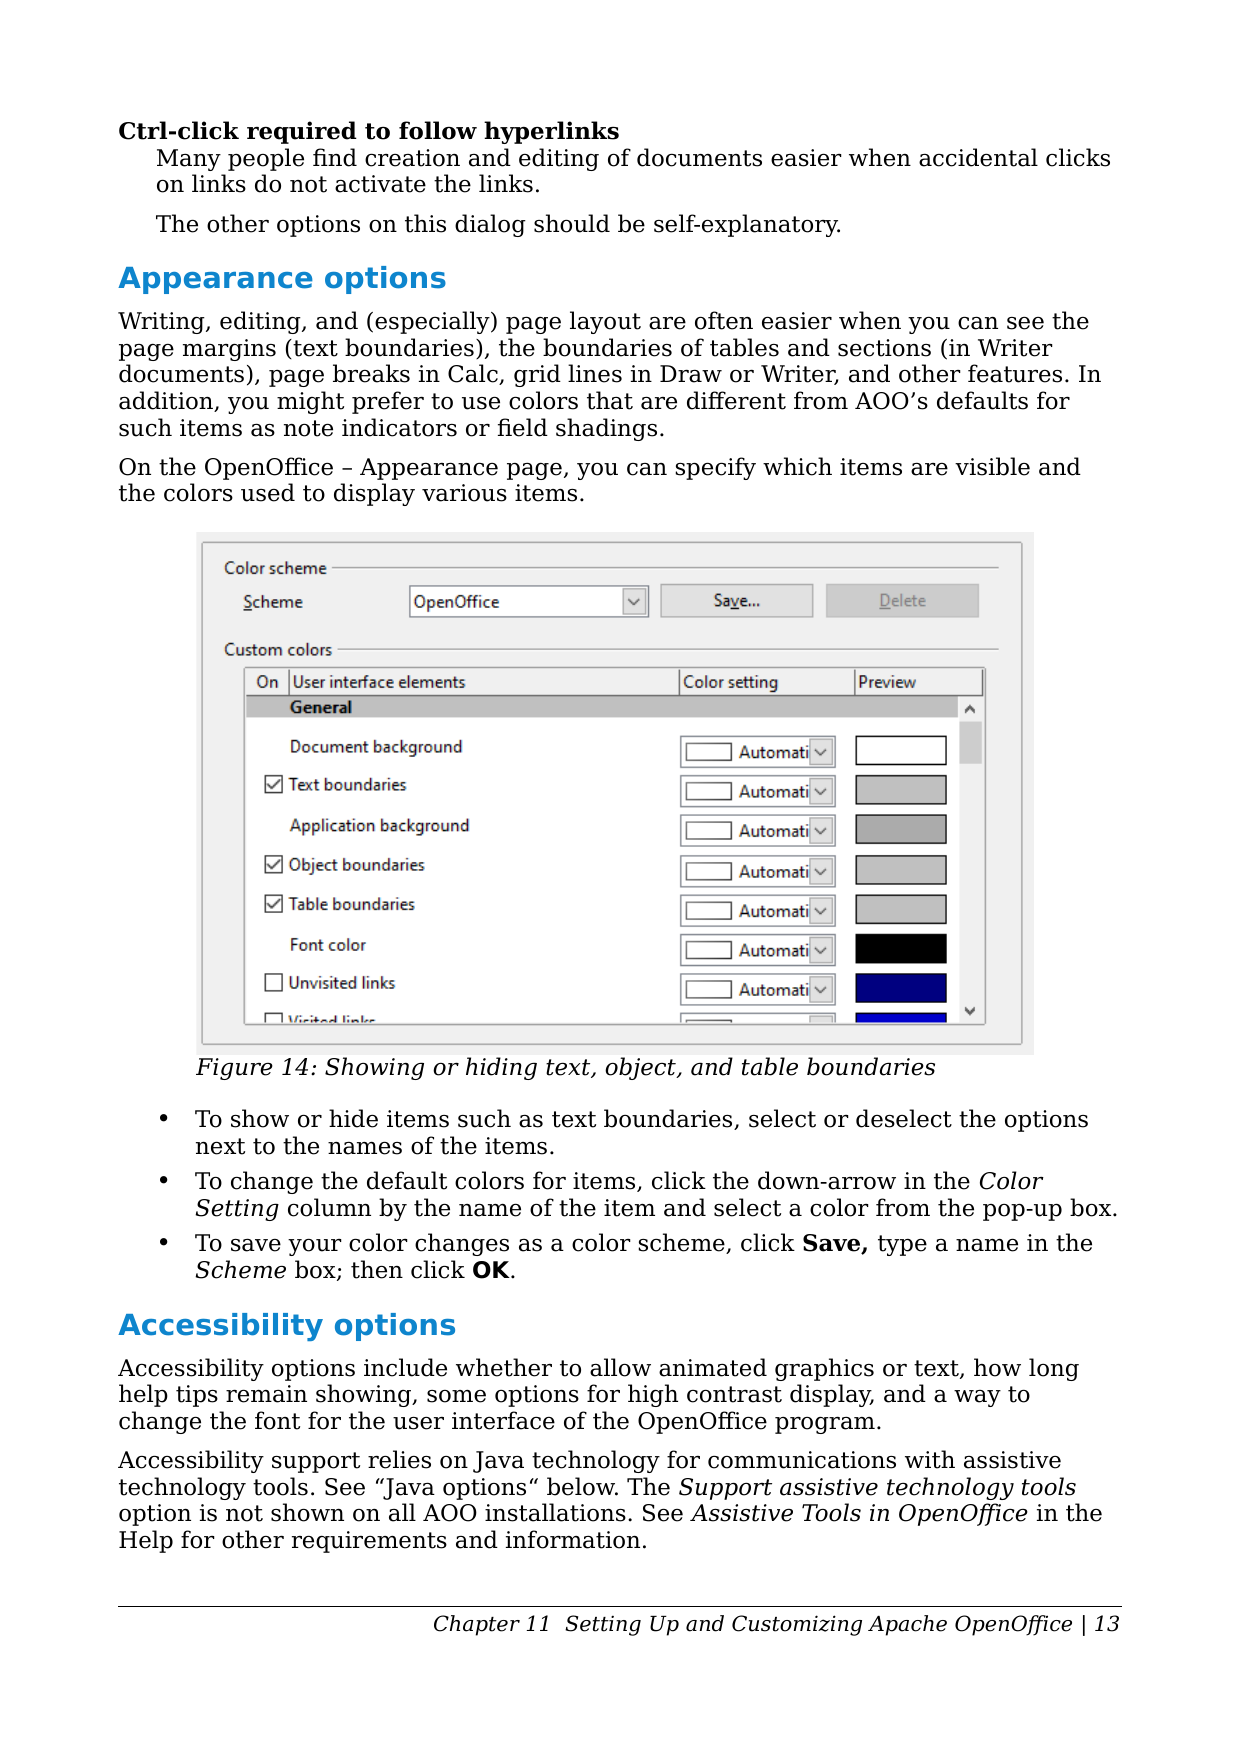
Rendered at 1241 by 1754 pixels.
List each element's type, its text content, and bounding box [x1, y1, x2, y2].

list To show or hide items such as text boundaries, select or deselect the options next to the names of the items. [156, 1104, 1122, 1160]
picture [196, 532, 1034, 1055]
text Accessibility support relies on Java technology for communications with assistive technology tools. See “Java options“ below. The Support assistive technology tools option is not shown on all AOO installations. See Assistive Tools in OpenOffice in the Help for other requirements and information. [118, 1447, 1122, 1554]
subtitle Accessibility options [118, 1308, 1122, 1342]
text Figure 14: Showing or hiding text, object, and table boundaries [196, 532, 1037, 1081]
text On the OpenOffice – Appearance page, you can specify which items are visible and the colors used to display various items. [118, 454, 1122, 507]
text Many people find creation and editing of documents easier when accidental clicks on links do not activate the links. [156, 145, 1122, 198]
text The other options on this dialog should be self-explanatory. [156, 211, 1122, 237]
list To change the default colors for items, click the down-arrow in the Color Setting column by the name of the item and select a color from the pop-up box. [156, 1166, 1122, 1222]
text Ctrl-click required to follow hyperlinks [118, 118, 1122, 145]
text Accessibility options include whether to allow animated graphics or text, how long help tips remain showing, some options for high contrast display, and a way to change the font for the user interface of the OpenOffice program. [118, 1355, 1122, 1435]
text Writing, editing, and (especially) page layout are often easier when you can see the page margins (text boundaries), the boundaries of tables and sections (in Writer documents), page breaks in Calc, grid lines in Draw or Writer, and other features. In addition, you might prefer to use colors that are different from AOO’s defaults for such items as note indicators or field shadings. [118, 308, 1122, 441]
subtitle Appearance options [118, 262, 1122, 296]
list To save your color changes as a color scheme, click Save, type a name in the Scheme box; then click OK. [156, 1228, 1122, 1284]
